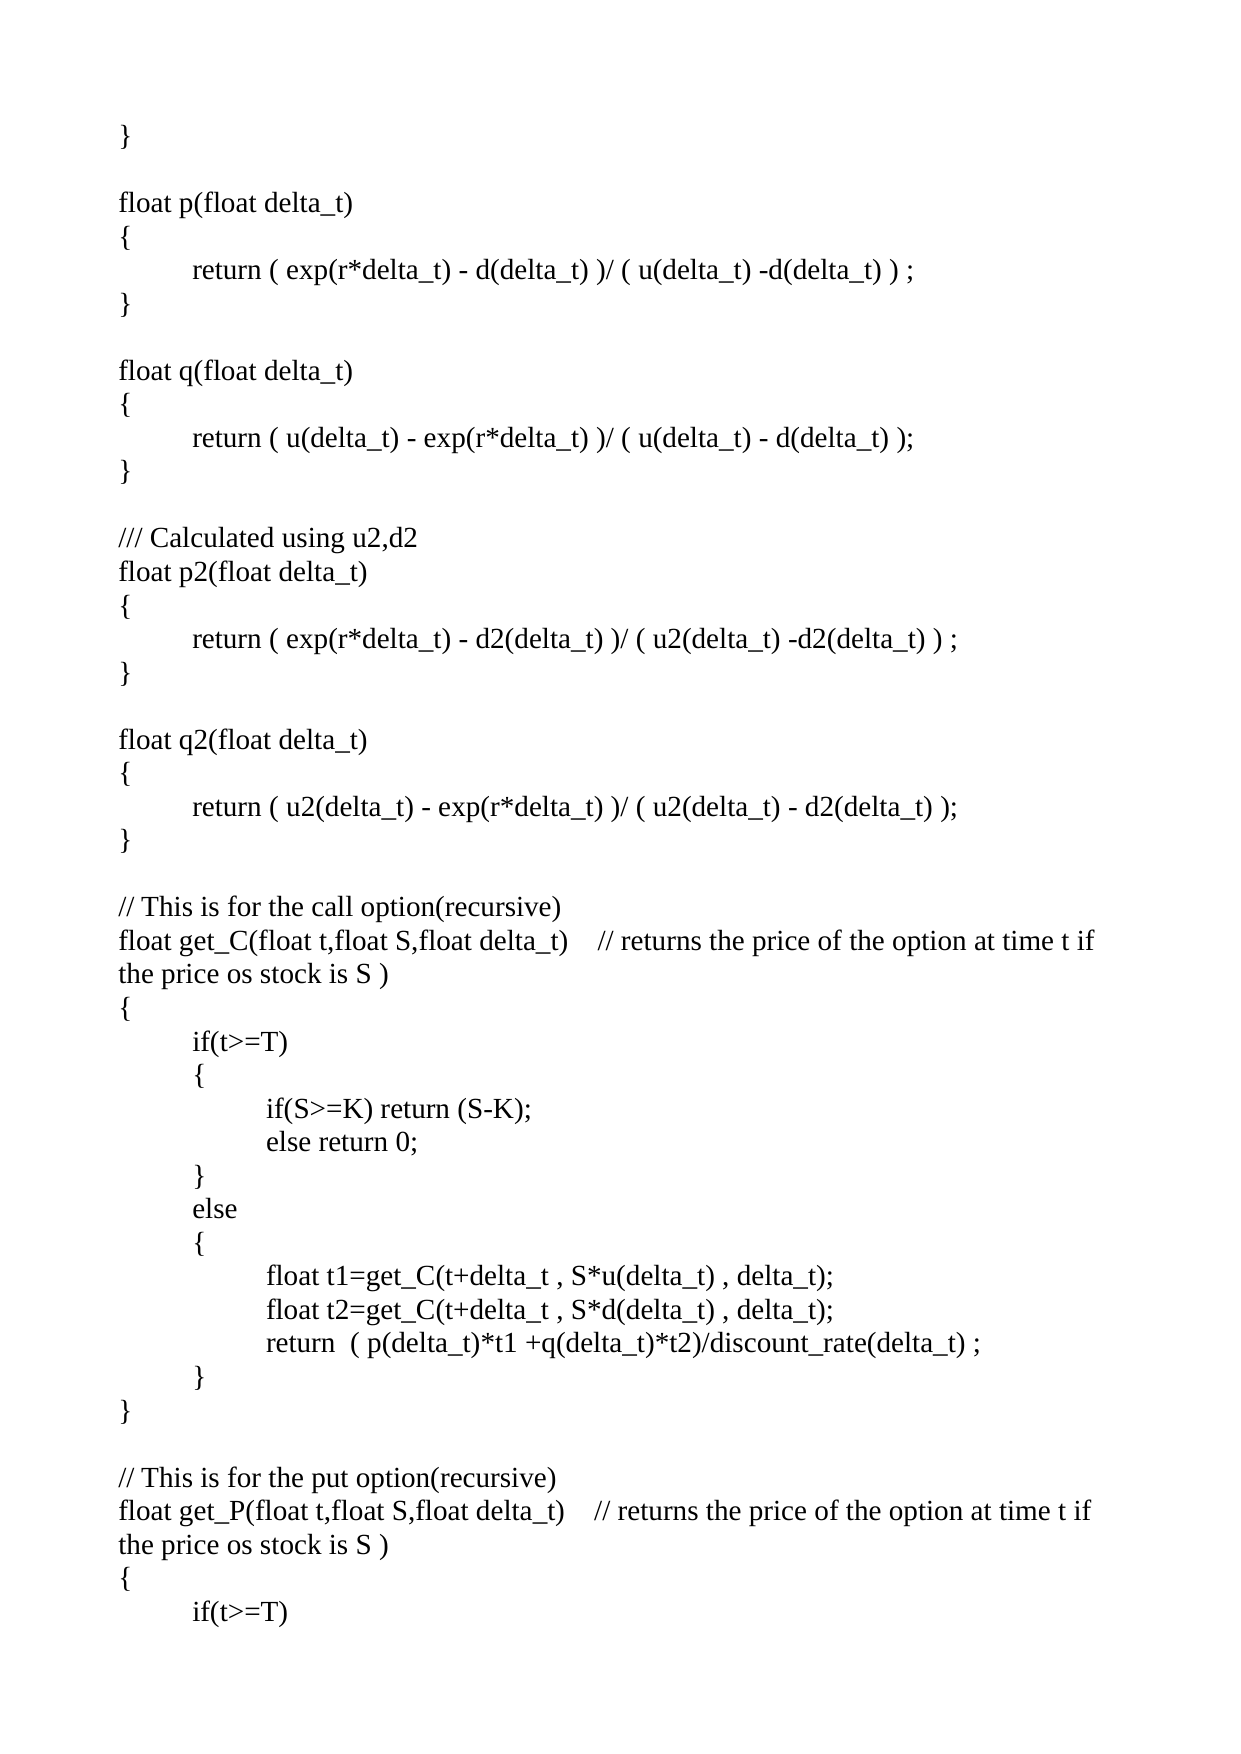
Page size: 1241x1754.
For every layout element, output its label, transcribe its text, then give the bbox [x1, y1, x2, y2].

text } [118, 1158, 1122, 1191]
text // This is for the call option(recursive) [118, 889, 1122, 923]
text } [118, 118, 1122, 152]
text { [118, 219, 1122, 252]
text /// Calculated using u2,d2 [118, 521, 1122, 554]
text { [118, 386, 1122, 420]
text float get_C(float t,float S,float delta_t) // returns the price of the option at time t if the price os stock is S ) [118, 923, 1122, 990]
text float t1=get_C(t+delta_t , S*u(delta_t) , delta_t); [118, 1258, 1122, 1292]
text return ( u2(delta_t) - exp(r*delta_t) )/ ( u2(delta_t) - d2(delta_t) ); [118, 789, 1122, 822]
text float p2(float delta_t) [118, 554, 1122, 588]
text { [118, 755, 1122, 789]
text } [118, 286, 1122, 319]
text return ( p(delta_t)*t1 +q(delta_t)*t2)/discount_rate(delta_t) ; [118, 1326, 1122, 1359]
text float get_P(float t,float S,float delta_t) // returns the price of the option at time t if the price os stock is S ) [118, 1493, 1122, 1560]
text if(S>=K) return (S-K); [118, 1091, 1122, 1124]
text } [118, 655, 1122, 688]
text else return 0; [118, 1124, 1122, 1158]
text } [118, 453, 1122, 487]
text if(t>=T) [118, 1594, 1122, 1627]
text // This is for the put option(recursive) [118, 1460, 1122, 1493]
text else [118, 1191, 1122, 1225]
text if(t>=T) [118, 1024, 1122, 1057]
text } [118, 1393, 1122, 1426]
text return ( exp(r*delta_t) - d2(delta_t) )/ ( u2(delta_t) -d2(delta_t) ) ; [118, 621, 1122, 655]
text } [118, 1359, 1122, 1393]
text { [118, 1225, 1122, 1258]
text float t2=get_C(t+delta_t , S*d(delta_t) , delta_t); [118, 1292, 1122, 1326]
text { [118, 1057, 1122, 1091]
text return ( exp(r*delta_t) - d(delta_t) )/ ( u(delta_t) -d(delta_t) ) ; [118, 252, 1122, 286]
text return ( u(delta_t) - exp(r*delta_t) )/ ( u(delta_t) - d(delta_t) ); [118, 420, 1122, 453]
text { [118, 1560, 1122, 1594]
text float p(float delta_t) [118, 185, 1122, 219]
text { [118, 588, 1122, 621]
text { [118, 990, 1122, 1024]
text float q2(float delta_t) [118, 722, 1122, 755]
text } [118, 822, 1122, 856]
text float q(float delta_t) [118, 353, 1122, 386]
